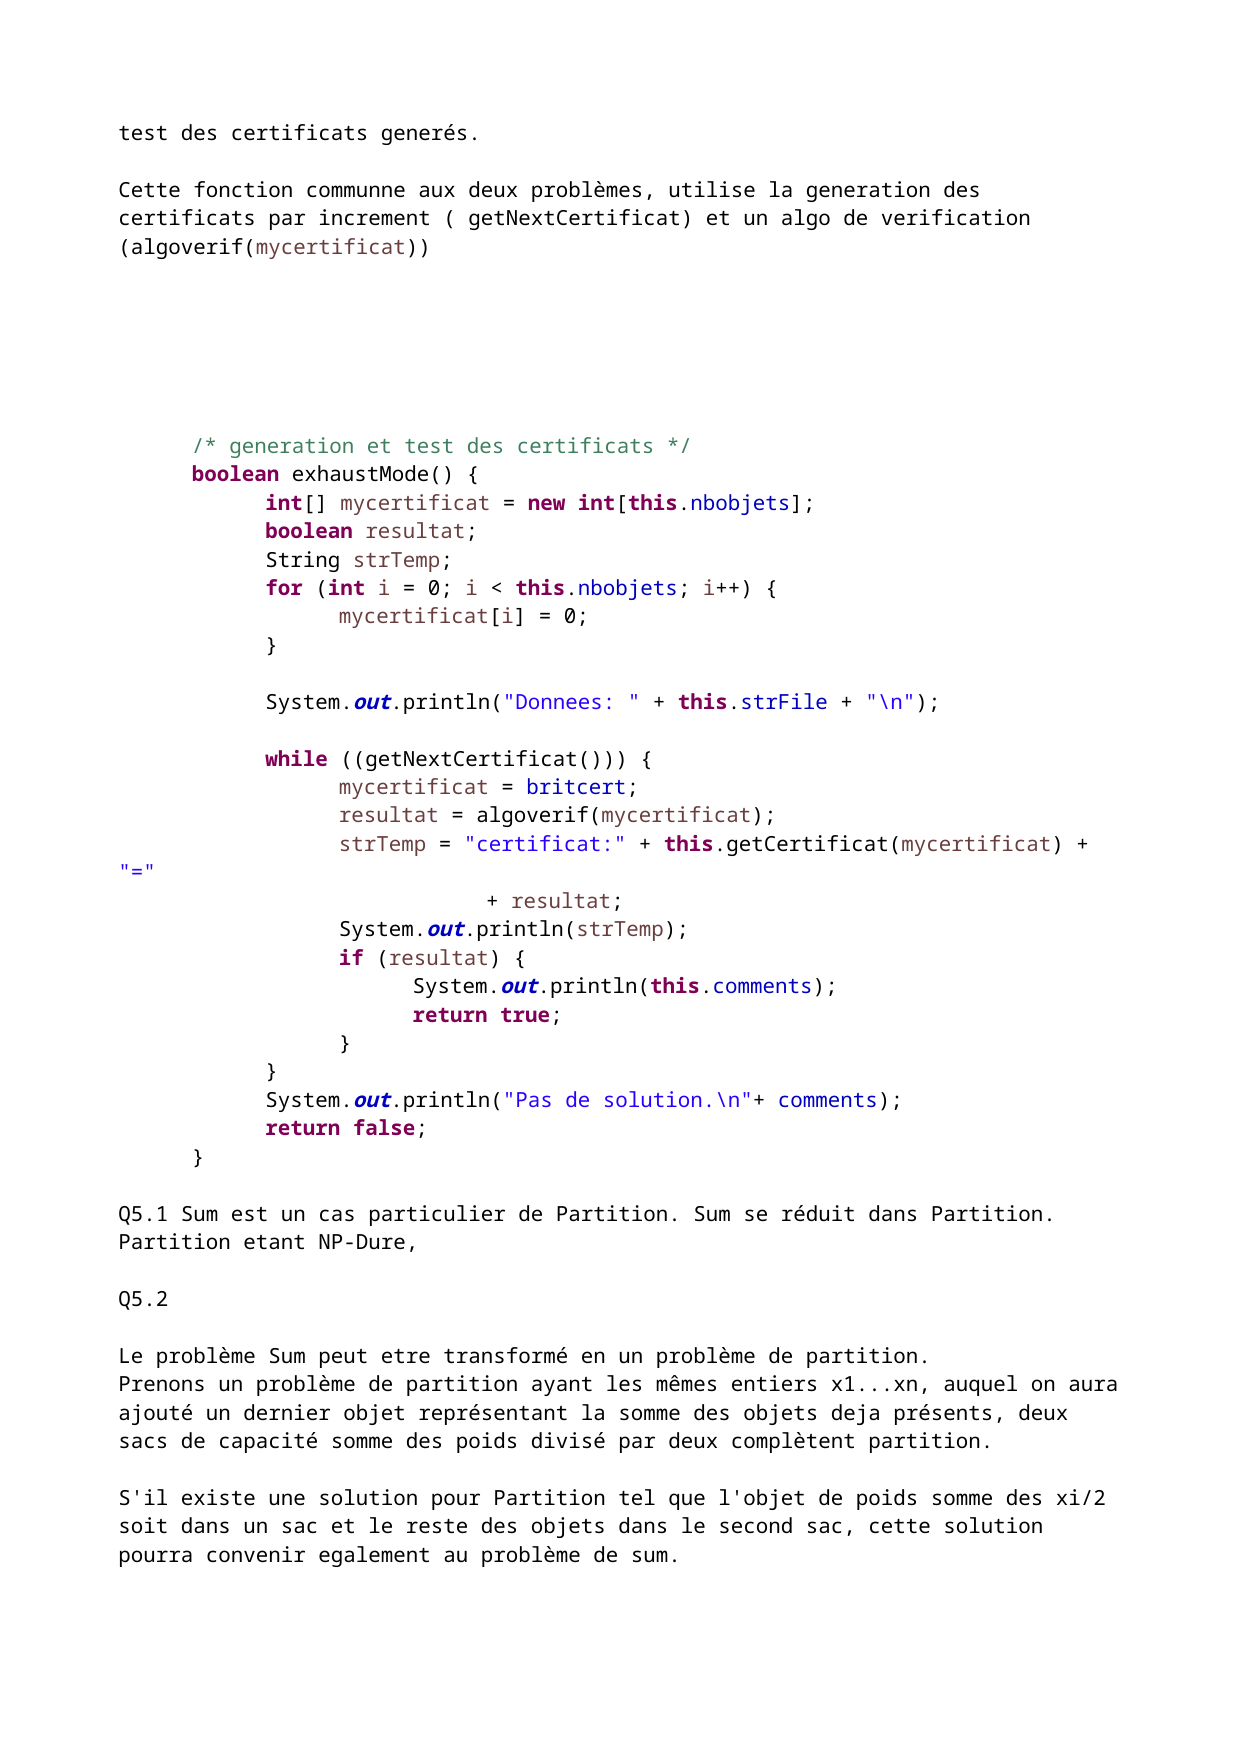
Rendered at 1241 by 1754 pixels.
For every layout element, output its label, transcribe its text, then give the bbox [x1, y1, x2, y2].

text return true; [118, 1000, 1122, 1028]
text System.out.println("Donnees: " + this.strFile + "\n"); [118, 687, 1122, 715]
text + resultat; [118, 886, 1122, 914]
text } [118, 1028, 1122, 1057]
text mycertificat = britcert; [118, 772, 1122, 801]
text System.out.println("Pas de solution.\n"+ comments); [118, 1085, 1122, 1113]
text /* generation et test des certificats */ [118, 431, 1122, 459]
text String strTemp; [118, 545, 1122, 573]
text int[] mycertificat = new int[this.nbobjets]; [118, 488, 1122, 516]
text System.out.println(strTemp); [118, 914, 1122, 943]
text Q5.1 Sum est un cas particulier de Partition. Sum se réduit dans Partition. [118, 1199, 1122, 1227]
text for (int i = 0; i < this.nbobjets; i++) { [118, 573, 1122, 602]
text Le problème Sum peut etre transformé en un problème de partition. [118, 1341, 1122, 1369]
text S'il existe une solution pour Partition tel que l'objet de poids somme des xi/2 soit dans un sac et le reste des objets dans le second sac, cette solution pourra convenir egalement au problème de sum. [118, 1483, 1122, 1568]
text System.out.println(this.comments); [118, 971, 1122, 1000]
text Partition etant NP-Dure, [118, 1227, 1122, 1256]
text } [118, 1142, 1122, 1170]
text boolean exhaustMode() { [118, 459, 1122, 488]
text mycertificat[i] = 0; [118, 602, 1122, 630]
text } [118, 630, 1122, 658]
text return false; [118, 1113, 1122, 1142]
text boolean resultat; [118, 516, 1122, 545]
text while ((getNextCertificat())) { [118, 744, 1122, 772]
text Prenons un problème de partition ayant les mêmes entiers x1...xn, auquel on aura ajouté un dernier objet représentant la somme des objets deja présents, deux sacs de capacité somme des poids divisé par deux complètent partition. [118, 1369, 1122, 1455]
text Cette fonction communne aux deux problèmes, utilise la generation des certificats par increment ( getNextCertificat) et un algo de verification (algoverif(mycertificat)) [118, 175, 1122, 260]
text resultat = algoverif(mycertificat); [118, 801, 1122, 829]
text if (resultat) { [118, 943, 1122, 971]
text strTemp = "certificat:" + this.getCertificat(mycertificat) + "=" [118, 829, 1122, 886]
text test des certificats generés. [118, 118, 1122, 147]
text } [118, 1057, 1122, 1085]
text Q5.2 [118, 1284, 1122, 1312]
